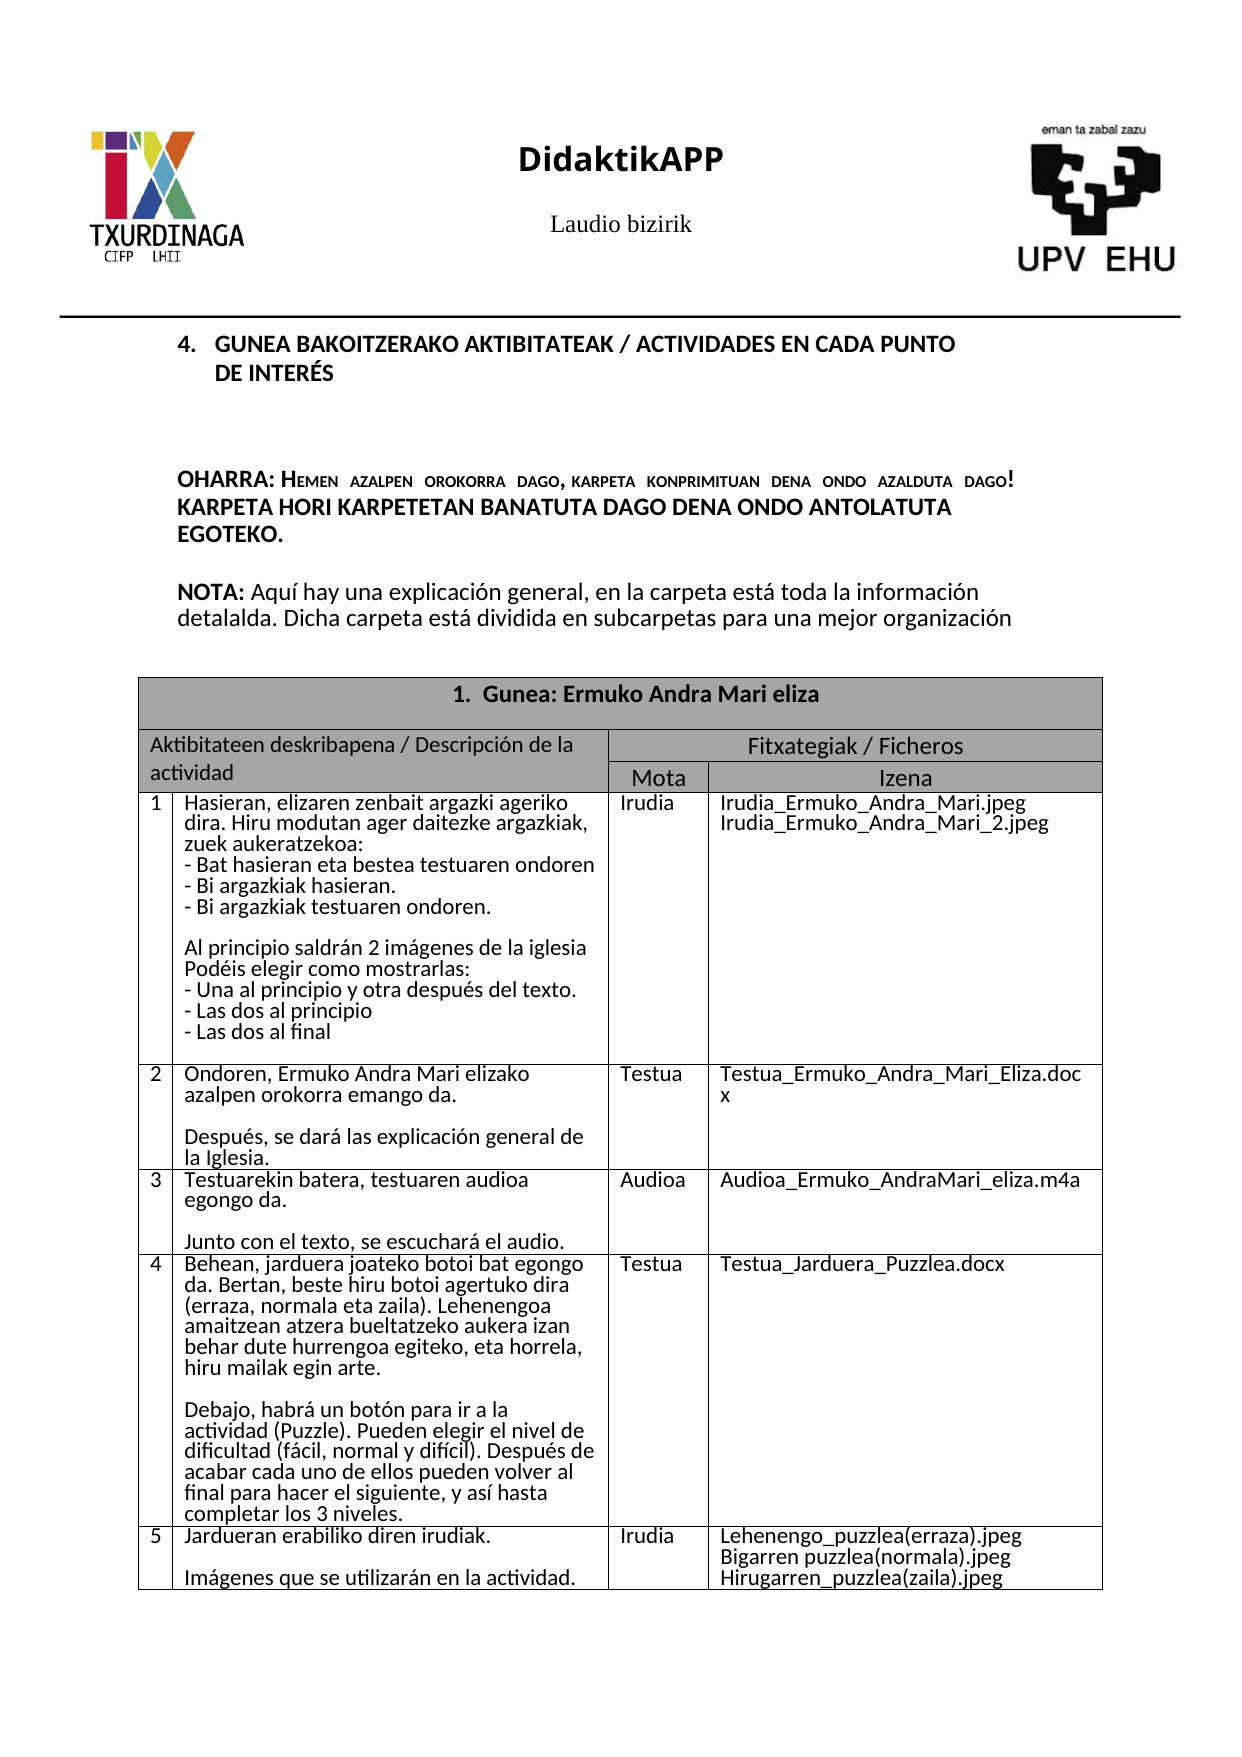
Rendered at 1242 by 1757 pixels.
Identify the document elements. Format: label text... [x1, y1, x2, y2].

table_cell Testua_Jarduera_Puzzlea.docx [709, 1255, 1102, 1526]
table_cell 4 [139, 1255, 172, 1526]
table_cell Audioa [609, 1170, 708, 1254]
list GUNEA BAKOITZERAKO AKTIBITATEAK / ACTIVIDADES EN CADA PUNTO DE INTERÉS [177, 329, 989, 387]
table_cell 3 [139, 1170, 172, 1254]
table_cell Testua [609, 1065, 708, 1169]
picture [75, 114, 257, 283]
table_cell Testua [609, 1255, 708, 1526]
table_cell Hasieran, elizaren zenbait argazki ageriko dira. Hiru modutan ager daitezke argazkiak, zuek aukeratzekoa: - Bat hasieran eta bestea testuaren ondoren - Bi argazkiak hasieran. - Bi argazkiak testuaren ondoren. Al principio saldrán 2 imágenes de la iglesia Podéis elegir como mostrarlas: - Una al principio y otra después del texto. - Las dos al principio - Las dos al final [173, 793, 608, 1064]
table_cell Audioa_Ermuko_AndraMari_eliza.m4a [709, 1170, 1102, 1254]
picture [978, 103, 1181, 294]
table_cell Mota [609, 762, 708, 792]
table_cell 1 [139, 793, 172, 1064]
text OHARRA: H​EMEN ​AZALPEN ​OROKORRA ​DAGO,​ ​KARPETA ​KONPRIMITUAN ​DENA ​ONDO ​AZALDUTA ​DAGO!​ [150, 463, 1092, 494]
table_cell Irudia_Ermuko_Andra_Mari.jpeg Irudia_Ermuko_Andra_Mari_2.jpeg [709, 793, 1102, 1064]
table_cell 5 [139, 1527, 172, 1589]
table_cell Jardueran erabiliko diren irudiak. Imágenes que se utilizarán en la actividad. [173, 1527, 608, 1589]
text KARPETA HORI KARPETETAN BANATUTA DAGO DENA ONDO ANTOLATUTA EGOTEKO. [177, 494, 1064, 548]
table_cell Fitxategiak / Ficheros [609, 730, 1102, 761]
table_header 1. Gunea: Ermuko Andra Mari eliza [139, 678, 1102, 729]
table_cell Behean, jarduera joateko botoi bat egongo da. Bertan, beste hiru botoi agertuko dira (erraza, normala eta zaila). Lehenengoa amaitzean atzera bueltatzeko aukera izan behar dute hurrengoa egiteko, eta horrela, hiru mailak egin arte. Debajo, habrá un botón para ir a la actividad (Puzzle). Pueden elegir el nivel de dificultad (fácil, normal y difícil). Después de acabar cada uno de ellos pueden volver al final para hacer el siguiente, y así hasta completar los 3 niveles. [173, 1255, 608, 1526]
table_cell Irudia [609, 793, 708, 1064]
table_cell Irudia [609, 1527, 708, 1589]
table_cell Ondoren, Ermuko Andra Mari elizako azalpen orokorra emango da. Después, se dará las explicación general de la Iglesia. [173, 1065, 608, 1169]
text NOTA: Aquí hay una explicación general, en la carpeta está toda la información detalalda. Dicha carpeta está dividida en subcarpetas para una mejor organización [177, 579, 1064, 633]
table_cell Izena [709, 762, 1102, 792]
table_cell Testuarekin batera, testuaren audioa egongo da. Junto con el texto, se escuchará el audio. [173, 1170, 608, 1254]
table_cell 2 [139, 1065, 172, 1169]
table_cell Aktibitateen deskribapena / Descripción de la actividad [139, 730, 608, 792]
table_cell Lehenengo_puzzlea(erraza).jpeg Bigarren puzzlea(normala).jpeg Hirugarren_puzzlea(zaila).jpeg [709, 1527, 1102, 1589]
table_cell Testua_Ermuko_Andra_Mari_Eliza.docx [709, 1065, 1102, 1169]
